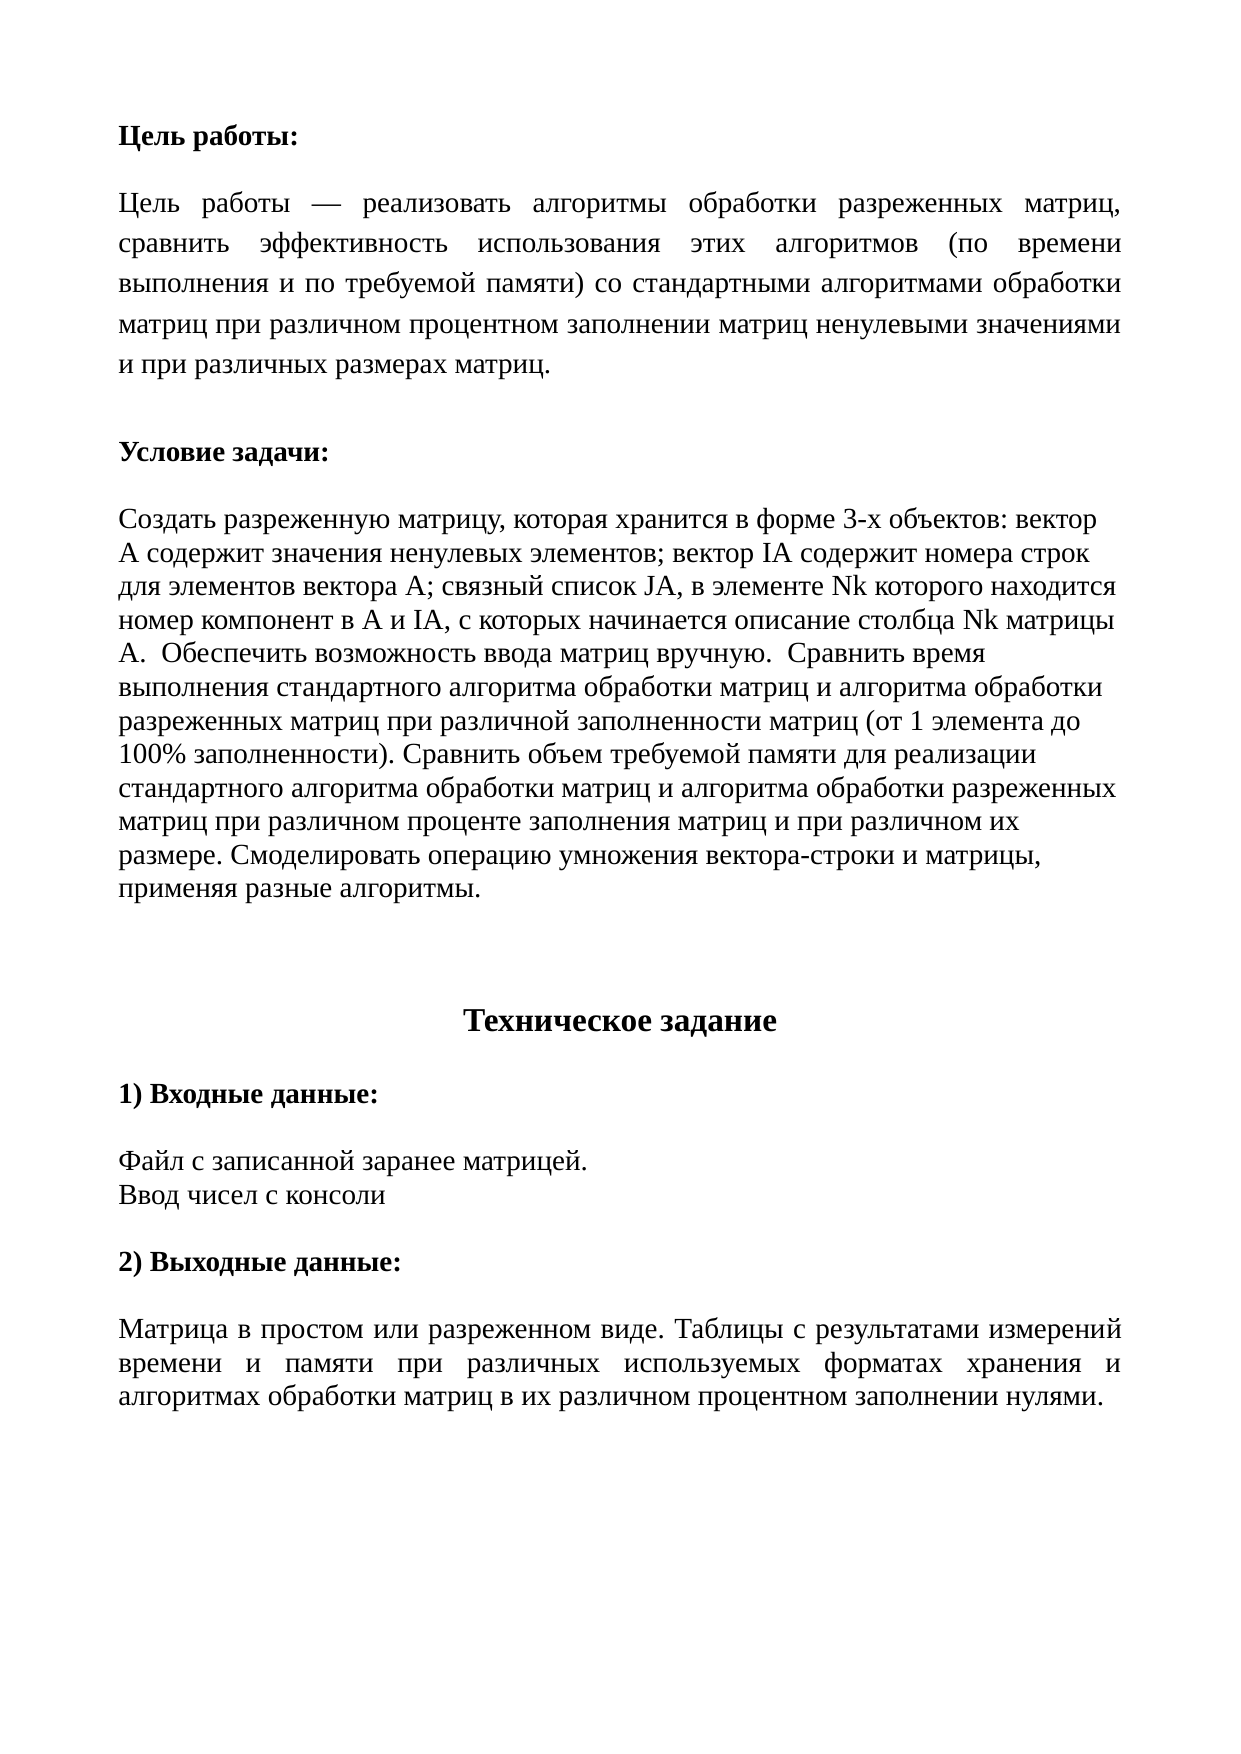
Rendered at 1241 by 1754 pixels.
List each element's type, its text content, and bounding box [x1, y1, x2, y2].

text Условие задачи: [118, 434, 1122, 468]
text Цель работы: [118, 118, 1122, 152]
text Матрица в простом или разреженном виде. Таблицы с результатами измерений времени и памяти при различных используемых форматах хранения и алгоритмах обработки матриц в их различном процентном заполнении нулями. [118, 1311, 1122, 1412]
text 2) Выходные данные: [118, 1244, 1122, 1278]
text Техническое задание [118, 1000, 1122, 1038]
text Цель работы — реализовать алгоритмы обработки разреженных матриц, сравнить эффективность использования этих алгоритмов (по времени выполнения и по требуемой памяти) со стандартными алгоритмами обработки матриц при различном процентном заполнении матриц ненулевыми значениями и при различных размерах матриц. [118, 185, 1122, 379]
text Файл с записанной заранее матрицей. [118, 1143, 1122, 1177]
text 1) Входные данные: [118, 1076, 1122, 1110]
text Ввод чисел с консоли [118, 1177, 1122, 1211]
text Создать разреженную матрицу, которая хранится в форме 3-х объектов: вектор A содержит значения ненулевых элементов; вектор IA содержит номера строк для элементов вектора A; связный список JA, в элементе Nk которого находится номер компонент в A и IA, с которых начинается описание столбца Nk матрицы A. Обеспечить возможность ввода матриц вручную. Сравнить время выполнения стандартного алгоритма обработки матриц и алгоритма обработки разреженных матриц при различной заполненности матриц (от 1 элемента до 100% заполненности). Сравнить объем требуемой памяти для реализации стандартного алгоритма обработки матриц и алгоритма обработки разреженных матриц при различном проценте заполнения матриц и при различном их размере. Смоделировать операцию умножения вектора-строки и матрицы, применяя разные алгоритмы. [118, 501, 1122, 904]
